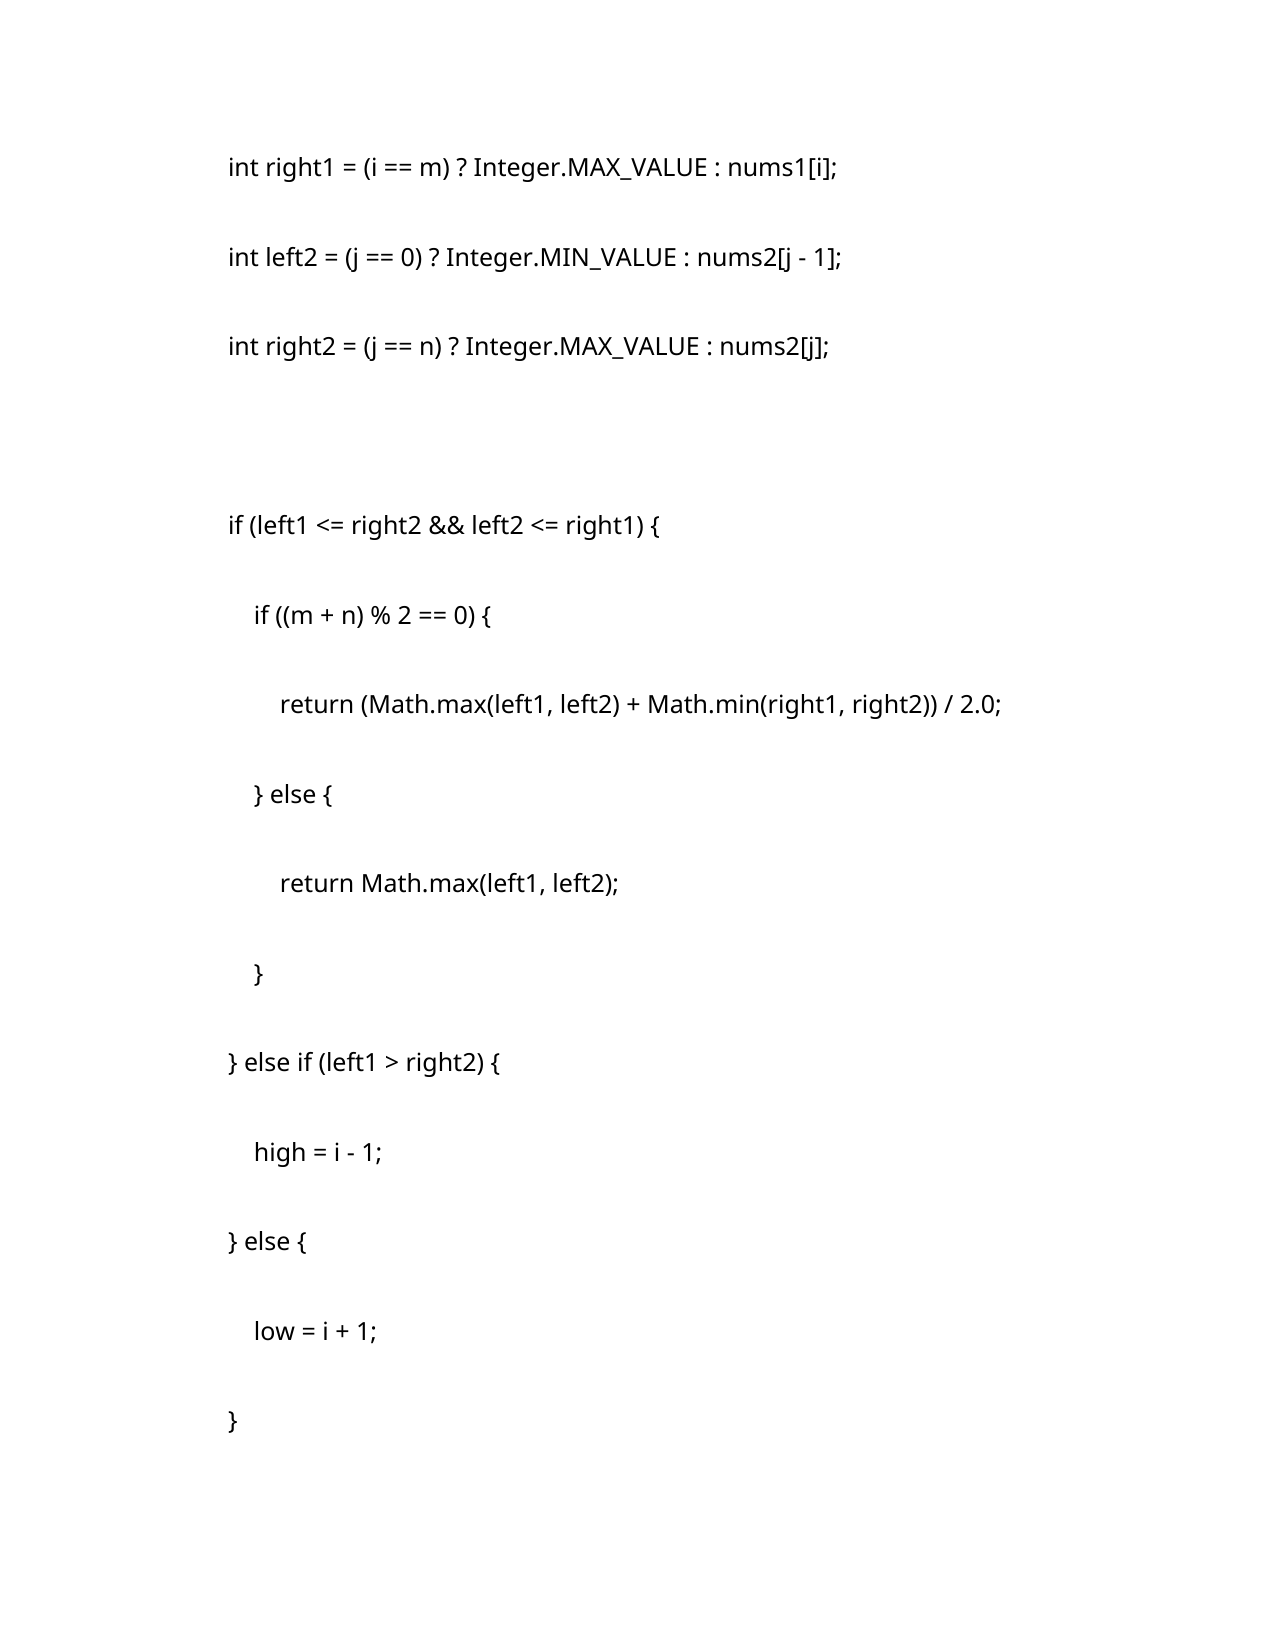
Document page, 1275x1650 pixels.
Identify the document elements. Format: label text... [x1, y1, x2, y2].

text int right1 = (i == m) ? Integer.MAX_VALUE : nums1[i]; [150, 150, 1125, 184]
text } else { [150, 1224, 1125, 1258]
text return (Math.max(left1, left2) + Math.min(right1, right2)) / 2.0; [150, 687, 1125, 721]
text } else { [150, 776, 1125, 810]
text } [150, 955, 1125, 989]
text int left2 = (j == 0) ? Integer.MIN_VALUE : nums2[j - 1]; [150, 239, 1125, 273]
text if ((m + n) % 2 == 0) { [150, 597, 1125, 631]
text high = i - 1; [150, 1134, 1125, 1168]
text } else if (left1 > right2) { [150, 1045, 1125, 1079]
text low = i + 1; [150, 1313, 1125, 1347]
text return Math.max(left1, left2); [150, 866, 1125, 900]
text } [150, 1403, 1125, 1437]
text int right2 = (j == n) ? Integer.MAX_VALUE : nums2[j]; [150, 329, 1125, 363]
text if (left1 <= right2 && left2 <= right1) { [150, 508, 1125, 542]
